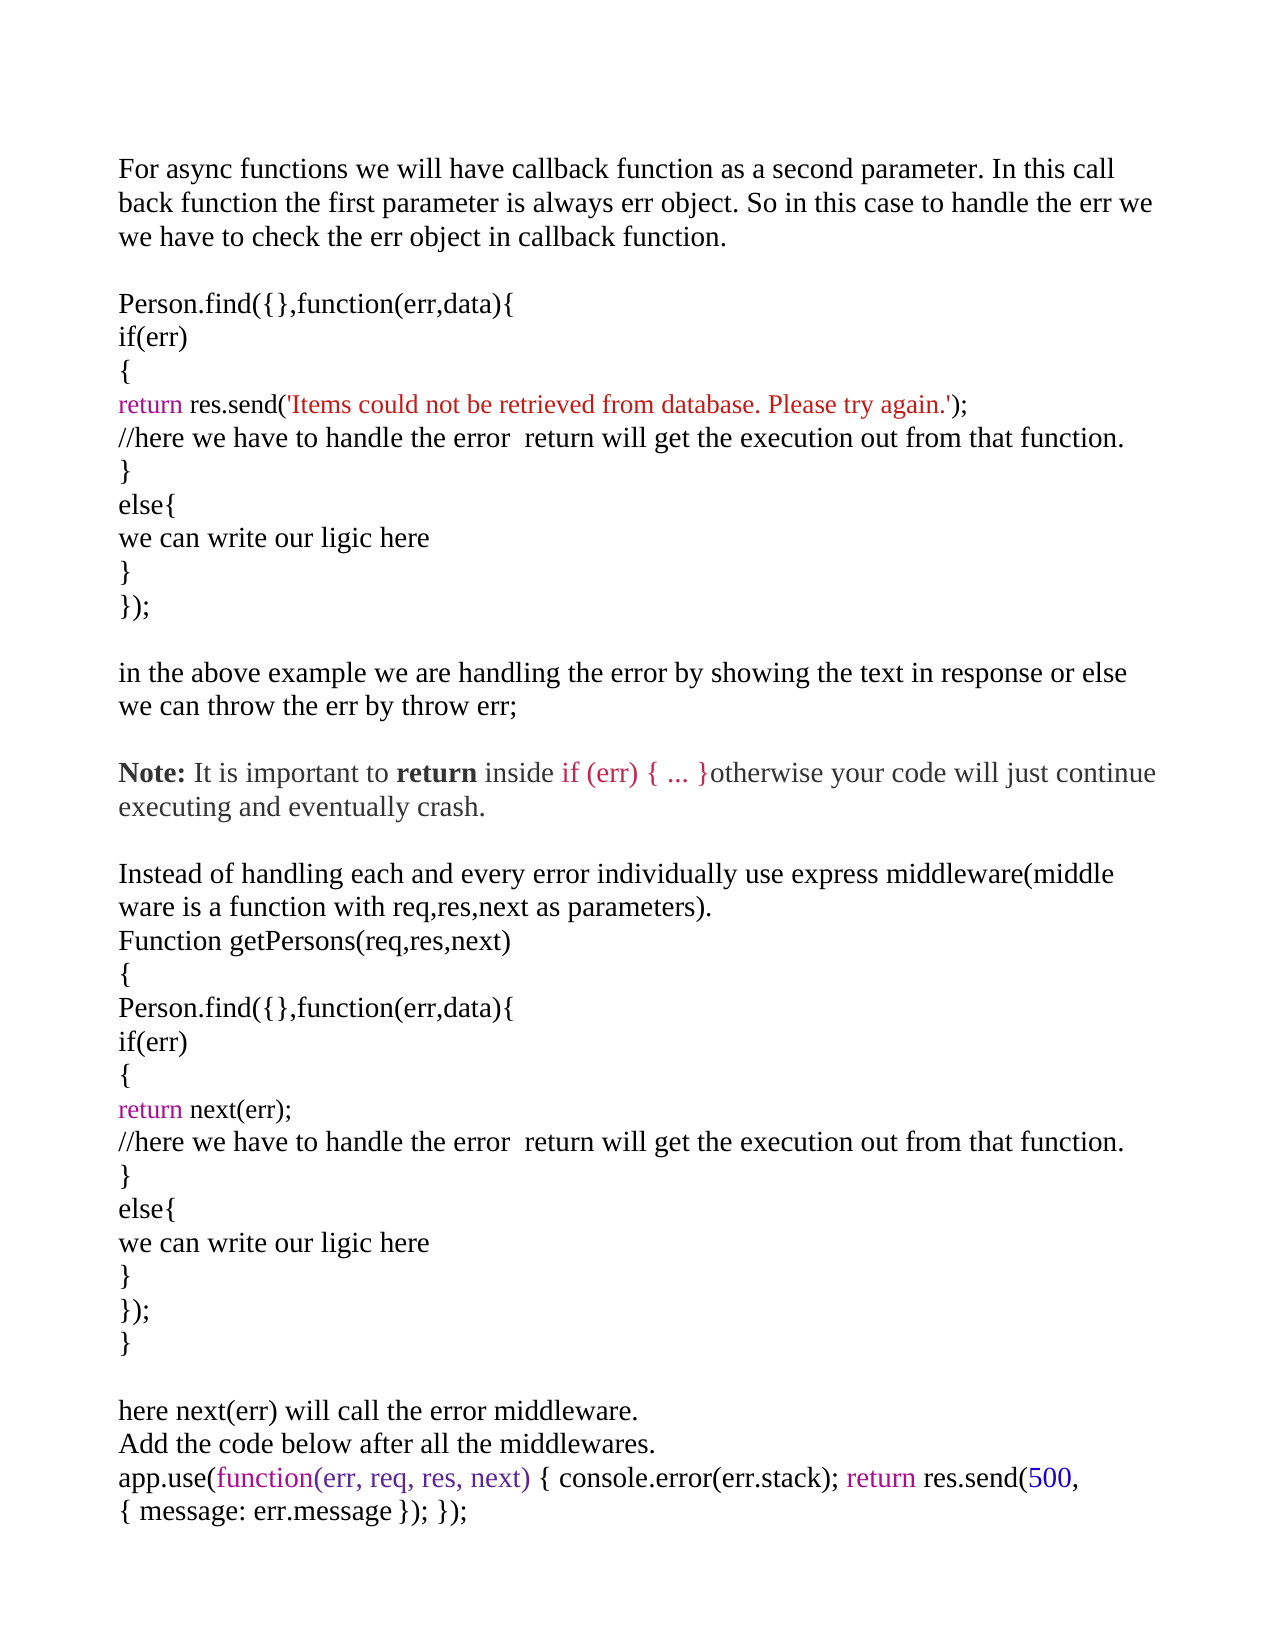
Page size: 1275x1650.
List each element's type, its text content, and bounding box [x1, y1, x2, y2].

text we can write our ligic here [118, 521, 1157, 554]
text app.use(function(err, req, res, next) { console.error(err.stack); return res.send(500, { message: err.message }); }); [118, 1460, 1157, 1527]
text else{ [118, 1191, 1157, 1225]
text Note: It is important to return inside if (err) { ... }otherwise your code will just continue executing and eventually crash. [118, 755, 1157, 822]
text here next(err) will call the error middleware. [118, 1393, 1157, 1426]
text return next(err); [118, 1091, 1157, 1124]
text { [118, 353, 1157, 386]
text }); [118, 588, 1157, 621]
text return res.send('Items could not be retrieved from database. Please try again.'); [118, 386, 1157, 420]
text //here we have to handle the error return will get the execution out from that function. [118, 420, 1157, 453]
text Instead of handling each and every error individually use express middleware(middle ware is a function with req,res,next as parameters). [118, 856, 1157, 923]
text Function getPersons(req,res,next) [118, 923, 1157, 957]
text Person.find({},function(err,data){ [118, 990, 1157, 1024]
text //here we have to handle the error return will get the execution out from that function. [118, 1124, 1157, 1158]
text { [118, 1057, 1157, 1091]
text if(err) [118, 1024, 1157, 1057]
text } [118, 1158, 1157, 1191]
text } [118, 554, 1157, 588]
text we can write our ligic here [118, 1225, 1157, 1258]
text if(err) [118, 319, 1157, 353]
text in the above example we are handling the error by showing the text in response or else we can throw the err by throw err; [118, 655, 1157, 722]
text Person.find({},function(err,data){ [118, 286, 1157, 319]
text } [118, 1326, 1157, 1359]
text else{ [118, 487, 1157, 521]
text Add the code below after all the middlewares. [118, 1426, 1157, 1460]
text } [118, 1258, 1157, 1292]
text } [118, 453, 1157, 487]
text }); [118, 1292, 1157, 1326]
text For async functions we will have callback function as a second parameter. In this call back function the first parameter is always err object. So in this case to handle the err we we have to check the err object in callback function. [118, 152, 1157, 252]
text { [118, 957, 1157, 990]
